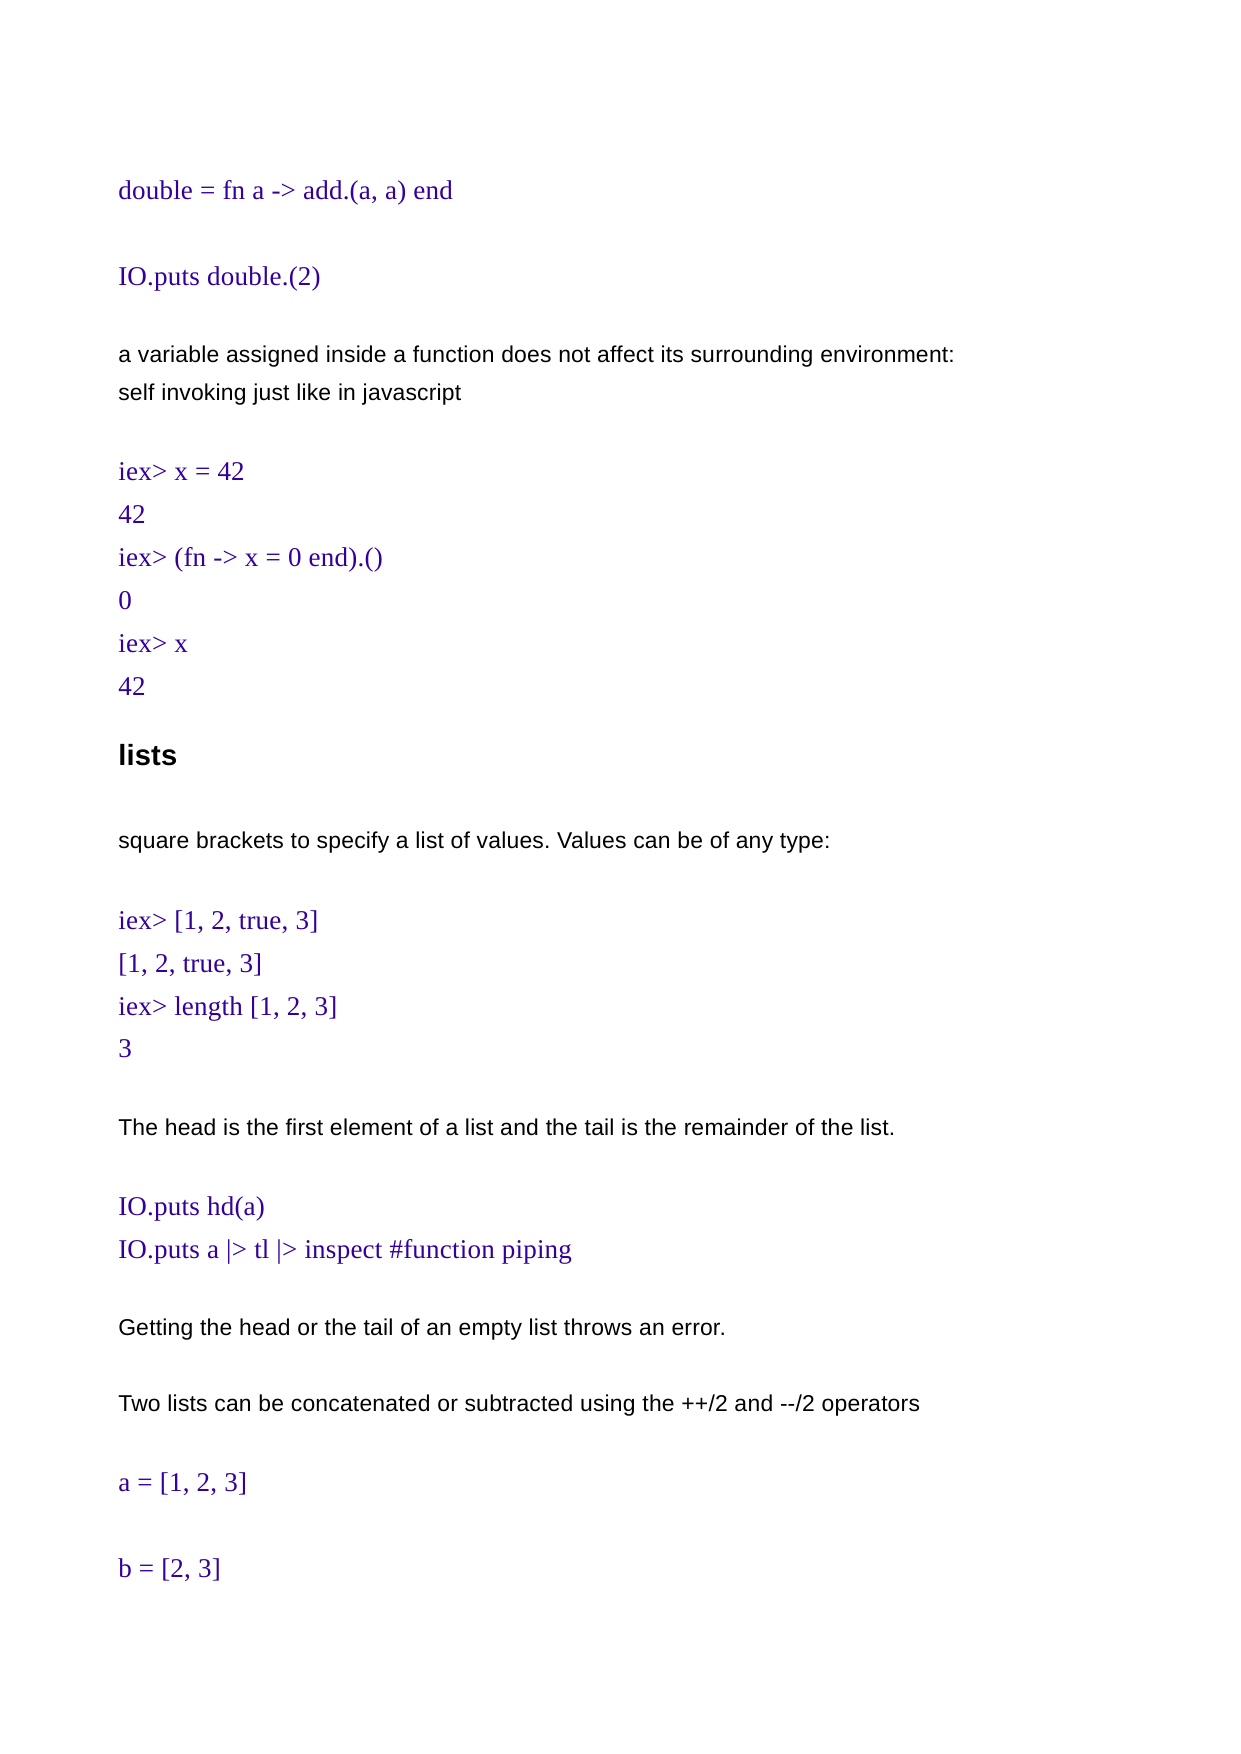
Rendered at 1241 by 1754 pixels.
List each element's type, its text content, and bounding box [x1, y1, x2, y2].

text iex> [1, 2, true, 3] [118, 904, 1122, 935]
text 42 [118, 498, 1122, 529]
text [1, 2, true, 3] [118, 947, 1122, 978]
text The head is the first element of a list and the tail is the remainder of the list. [118, 1113, 1122, 1140]
text a variable assigned inside a function does not affect its surrounding environment: [118, 341, 1122, 367]
subtitle lists [118, 737, 1122, 771]
text IO.puts a |> tl |> inspect #function piping [118, 1233, 1122, 1264]
text iex> x [118, 627, 1122, 658]
text b = [2, 3] [118, 1552, 1122, 1583]
text square brackets to specify a list of values. Values can be of any type: [118, 827, 1122, 854]
text IO.puts double.(2) [118, 260, 1122, 291]
text Two lists can be concatenated or subtracted using the ++/2 and --/2 operators [118, 1390, 1122, 1416]
text Getting the head or the tail of an empty list throws an error. [118, 1314, 1122, 1340]
text IO.puts hd(a) [118, 1190, 1122, 1221]
text iex> length [1, 2, 3] [118, 989, 1122, 1021]
text self invoking just like in javascript [118, 379, 1122, 405]
text double = fn a -> add.(a, a) end [118, 174, 1122, 205]
text iex> x = 42 [118, 455, 1122, 486]
text iex> (fn -> x = 0 end).() [118, 541, 1122, 572]
text 0 [118, 584, 1122, 615]
text 42 [118, 670, 1122, 701]
text a = [1, 2, 3] [118, 1466, 1122, 1497]
text 3 [118, 1032, 1122, 1064]
